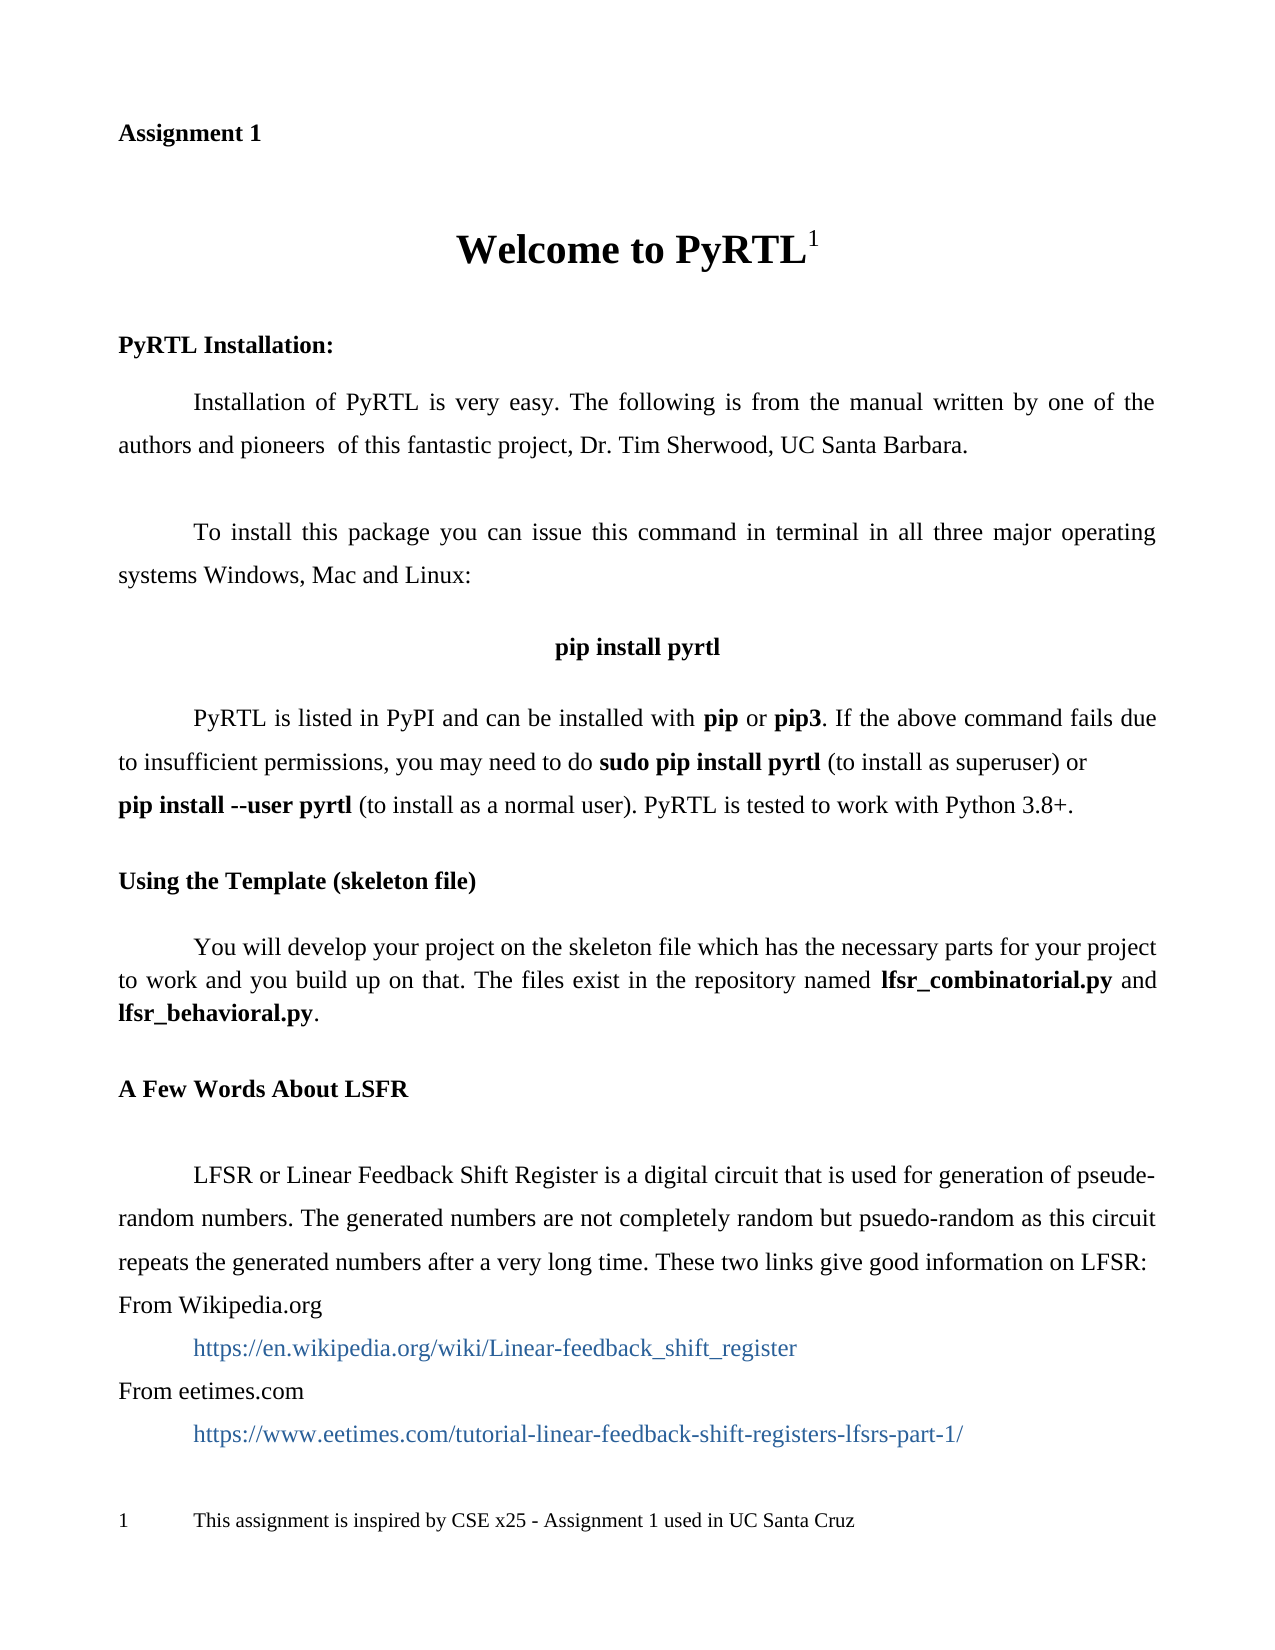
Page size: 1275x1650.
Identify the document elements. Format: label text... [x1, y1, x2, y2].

text Installation of PyRTL is very easy. The following is from the manual written by one of the authors and pioneers of this fantastic project, Dr. Tim Sherwood, UC Santa Barbara. [118, 387, 1157, 459]
text Using the Template (skeleton file) [118, 866, 1157, 894]
text https://en.wikipedia.org/wiki/Linear-feedback_shift_register [118, 1333, 1157, 1362]
text pip install --user pyrtl (to install as a normal user). PyRTL is tested to work with Python 3.8+. [118, 790, 1157, 818]
text From eetimes.com [118, 1376, 1157, 1405]
text You will develop your project on the skeleton file which has the necessary parts for your project to work and you build up on that. The files exist in the repository named lfsr_combinatorial.py and lfsr_behavioral.py. [118, 932, 1157, 1027]
text To install this package you can issue this command in terminal in all three major operating systems Windows, Mac and Linux: [118, 517, 1157, 588]
text pip install pyrtl [118, 632, 1157, 660]
text Welcome to PyRTL [118, 224, 1157, 272]
text This assignment is inspired by CSE x25 - Assignment 1 used in UC Santa Cruz [118, 1508, 1157, 1532]
text LFSR or Linear Feedback Shift Register is a digital circuit that is used for generation of pseude-random numbers. The generated numbers are not completely random but psuedo-random as this circuit repeats the generated numbers after a very long time. These two links give good information on LFSR: [118, 1160, 1157, 1275]
text From Wikipedia.org [118, 1290, 1157, 1318]
text A Few Words About LSFR [118, 1074, 1157, 1103]
text PyRTL is listed in PyPI and can be installed with pip or pip3. If the above command fails due to insufficient permissions, you may need to do sudo pip install pyrtl (to install as superuser) or [118, 703, 1157, 775]
text https://www.eetimes.com/tutorial-linear-feedback-shift-registers-lfsrs-part-1/ [118, 1419, 1157, 1448]
text PyRTL Installation: [118, 330, 1157, 358]
